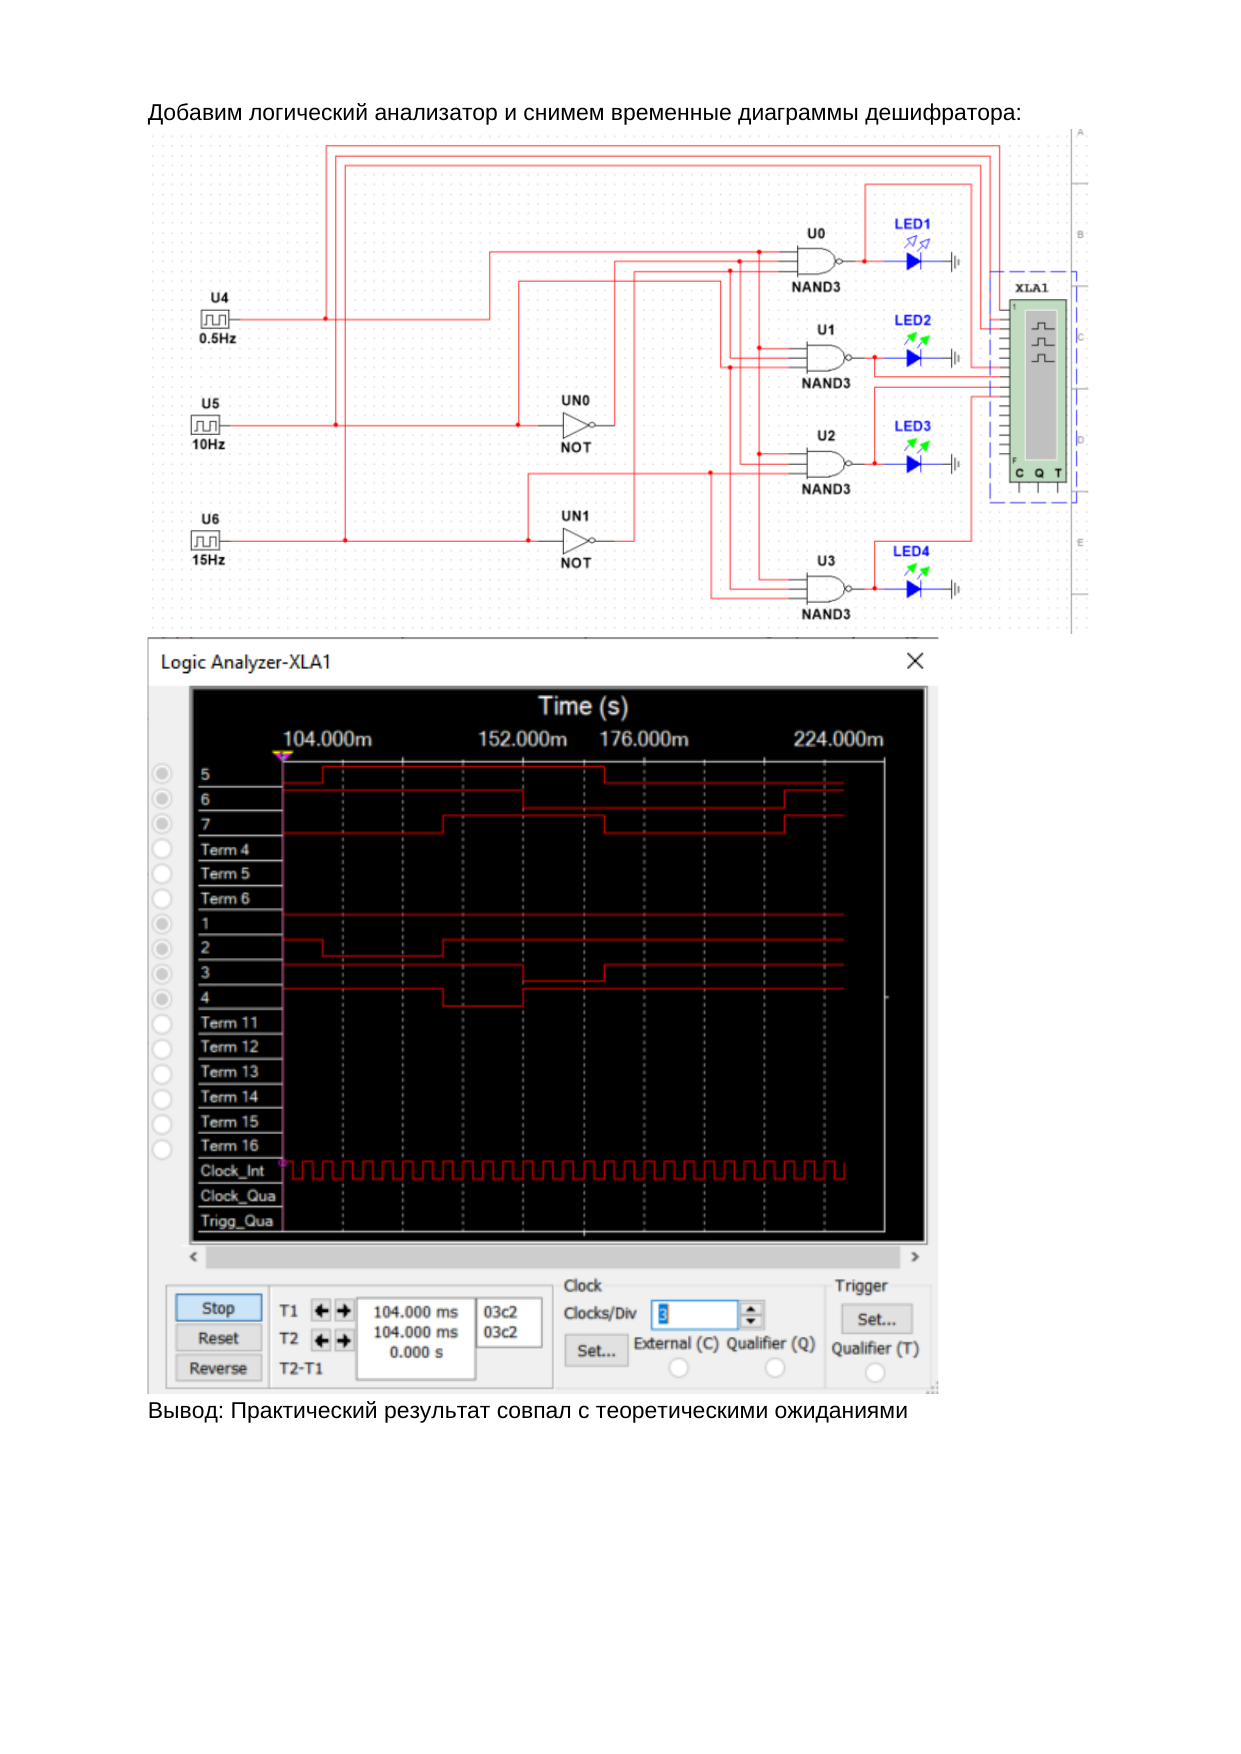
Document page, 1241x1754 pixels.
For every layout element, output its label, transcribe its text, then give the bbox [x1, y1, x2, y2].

picture [147, 129, 1089, 634]
picture [147, 637, 939, 1394]
text Добавим логический анализатор и снимем временные диаграммы дешифратора: [148, 99, 1181, 1393]
text Вывод: Практический результат совпал с теоретическими ожиданиями [148, 1397, 1181, 1423]
